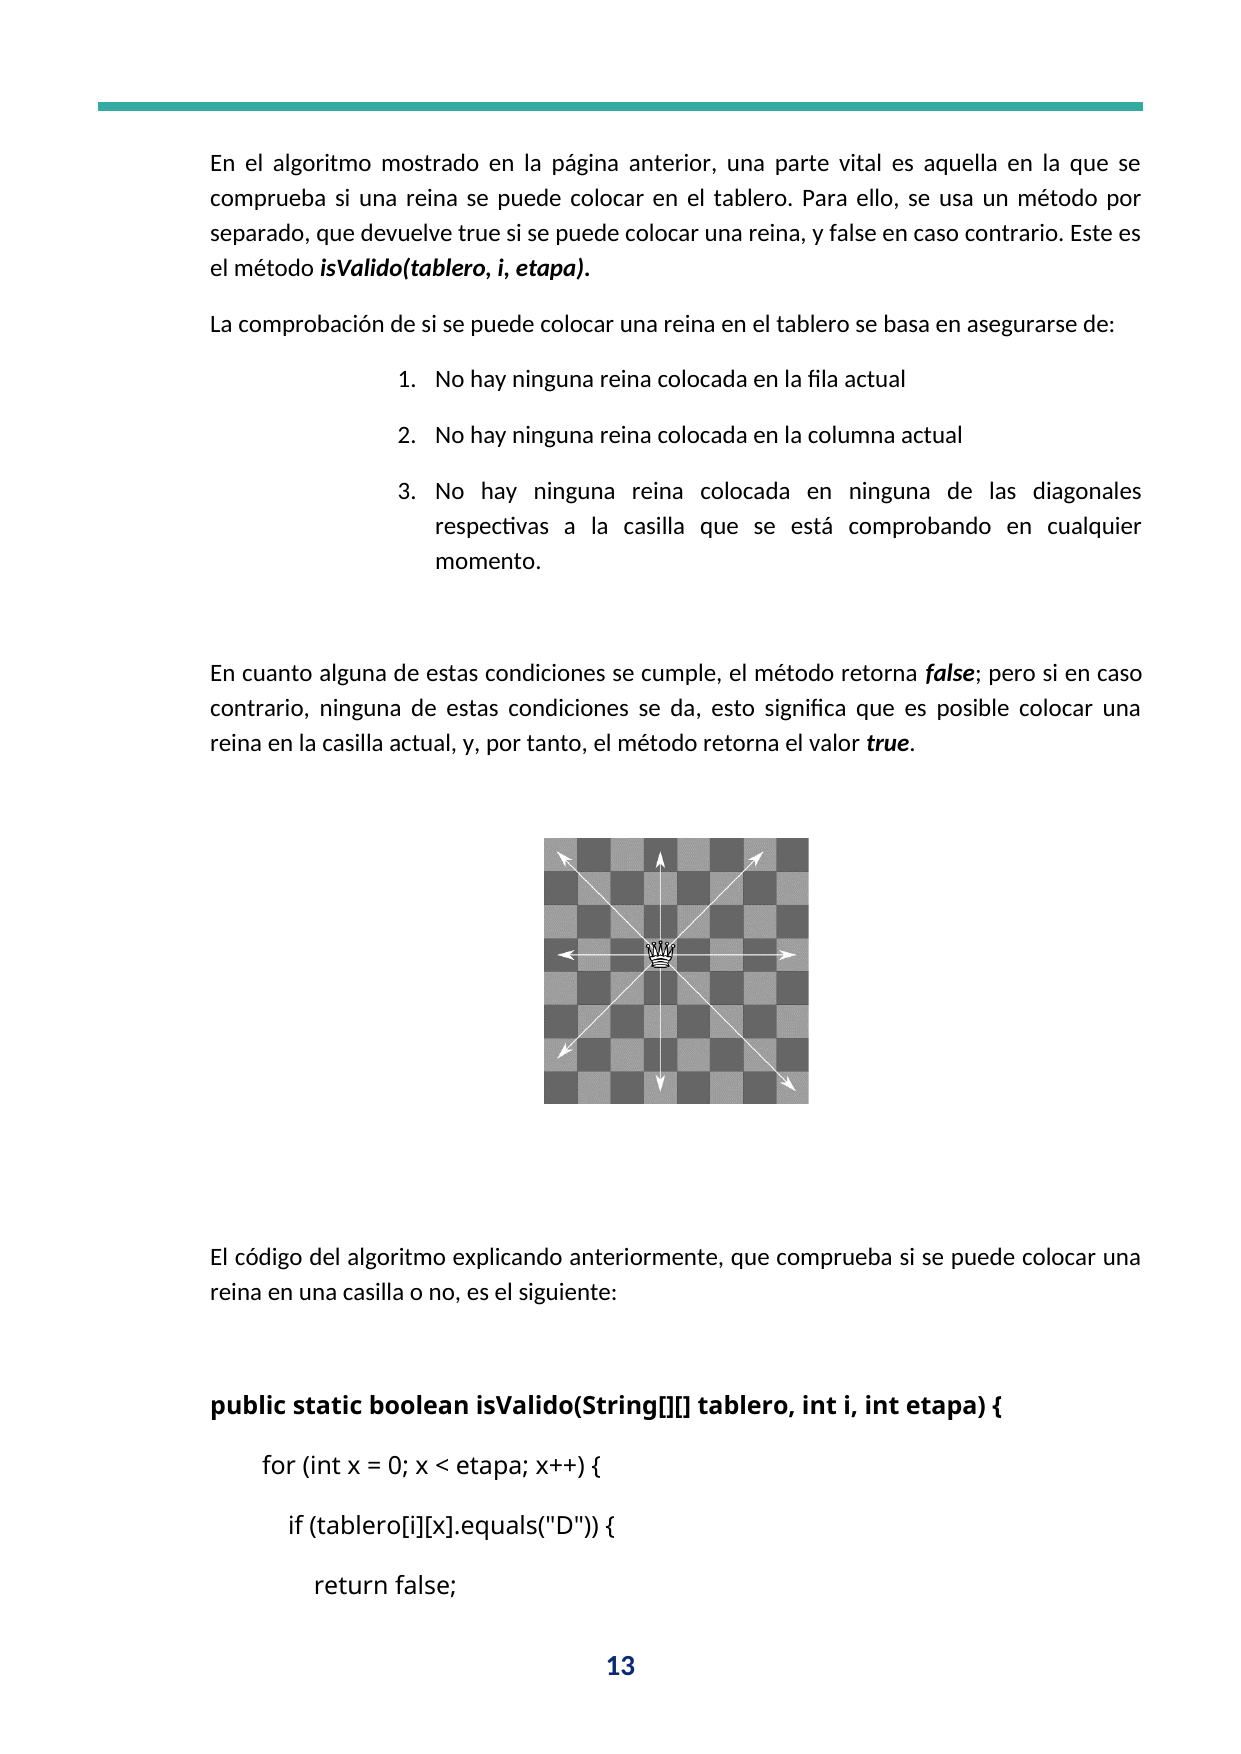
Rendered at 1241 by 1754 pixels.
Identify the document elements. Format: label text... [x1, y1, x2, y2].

list if (tablero[i][x].equals("D")) { [210, 1508, 1143, 1542]
list El código del algoritmo explicando anteriormente, que comprueba si se puede colocar una reina en una casilla o no, es el siguiente: [210, 1241, 1143, 1307]
list for (int x = 0; x < etapa; x++) { [210, 1448, 1143, 1482]
list No hay ninguna reina colocada en ninguna de las diagonales respectivas a la casilla que se está comprobando en cualquier momento. [397, 475, 1143, 576]
list En el algoritmo mostrado en la página anterior, una parte vital es aquella en la que se comprueba si una reina se puede colocar en el tablero. Para ello, se usa un método por separado, que devuelve true si se puede colocar una reina, y false en caso contrario. Este es el método isValido(tablero, i, etapa). [210, 147, 1143, 282]
list return false; [210, 1568, 1143, 1602]
list En cuanto alguna de estas condiciones se cumple, el método retorna false; pero si en caso contrario, ninguna de estas condiciones se da, esto significa que es posible colocar una reina en la casilla actual, y, por tanto, el método retorna el valor true. [210, 657, 1143, 757]
list public static boolean isValido(String[][] tablero, int i, int etapa) { [210, 1388, 1143, 1422]
list No hay ninguna reina colocada en la columna actual [397, 419, 1143, 450]
list La comprobación de si se puede colocar una reina en el tablero se basa en asegurarse de: [210, 308, 1143, 338]
list No hay ninguna reina colocada en la fila actual [397, 363, 1143, 394]
